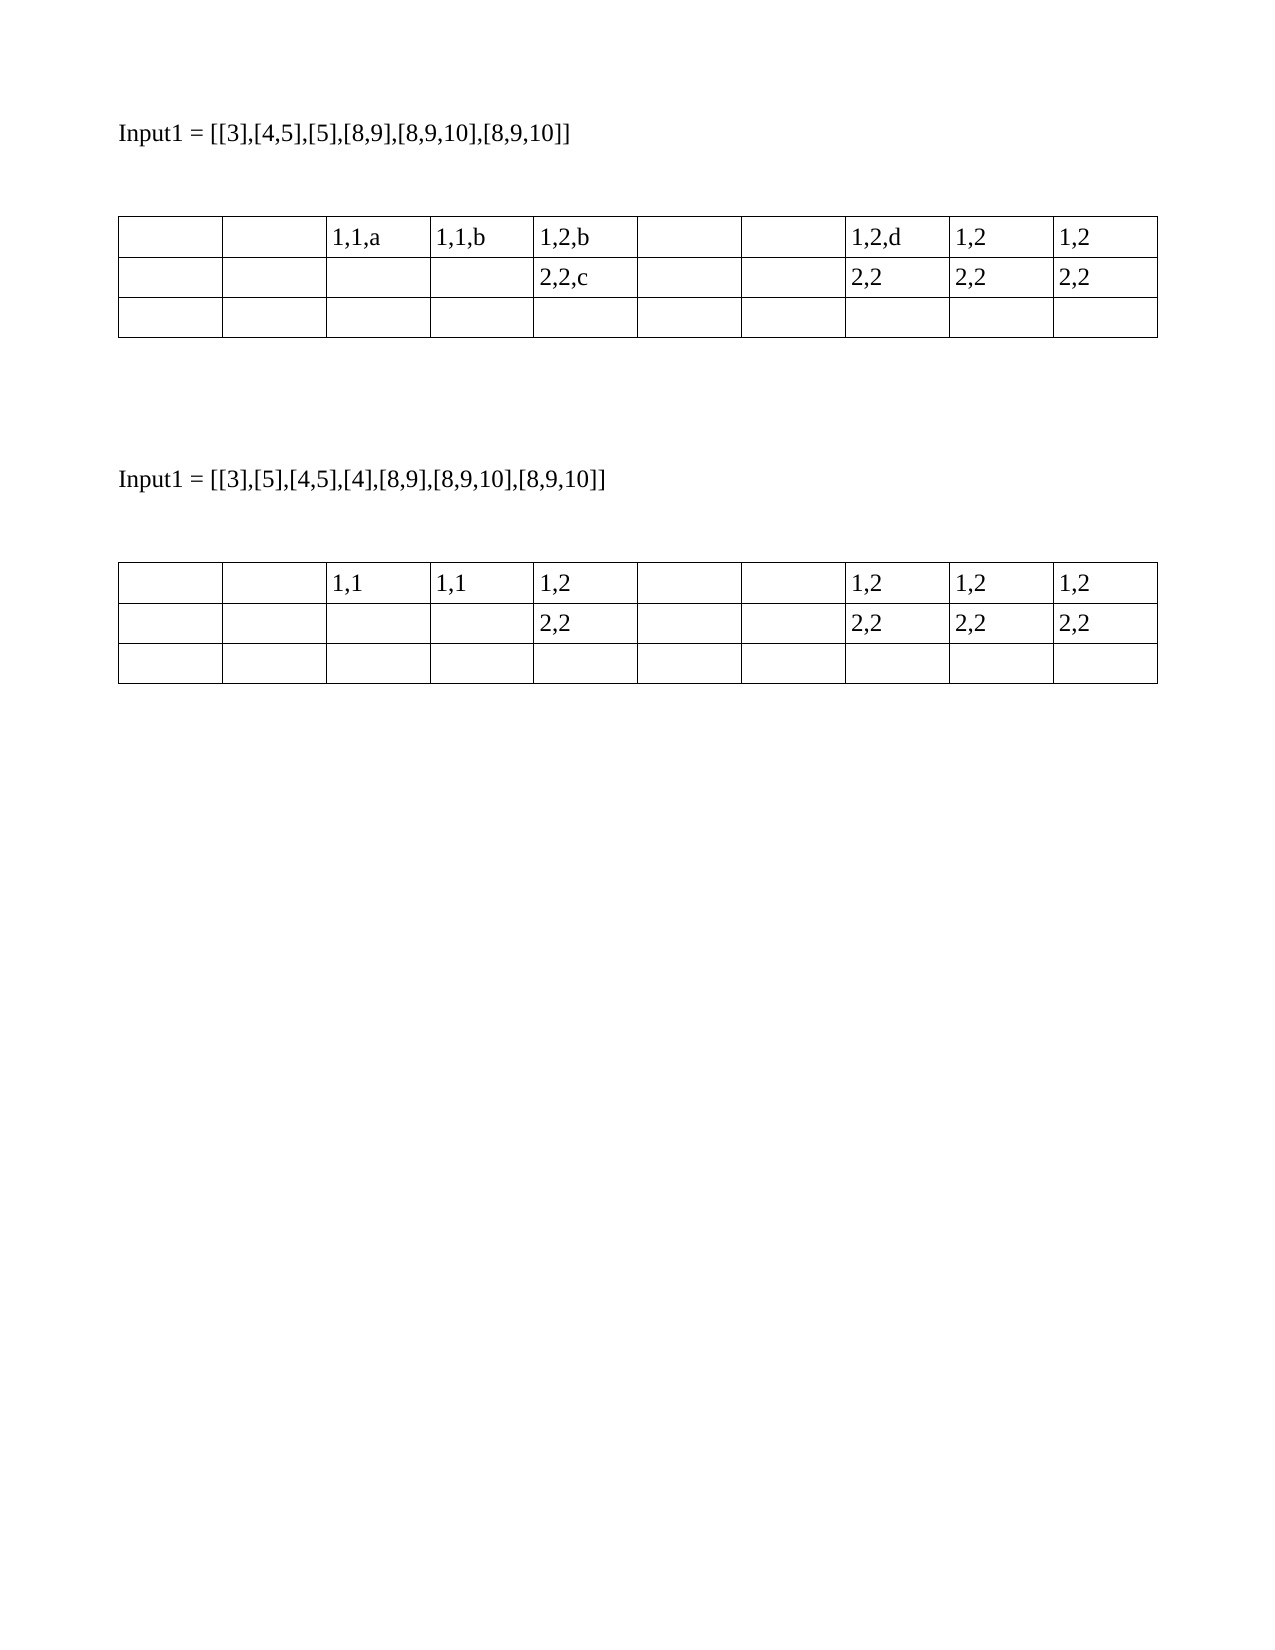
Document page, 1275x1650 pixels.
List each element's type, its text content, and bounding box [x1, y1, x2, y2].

table_cell [846, 298, 949, 337]
table_cell [223, 258, 326, 297]
table_cell [846, 644, 949, 683]
table_cell 2,2 [534, 604, 637, 643]
text Input1 = [[3],[5],[4,5],[4],[8,9],[8,9,10],[8,9,10]] [118, 464, 1157, 493]
table_cell [742, 604, 845, 643]
table_cell 2,2 [846, 258, 949, 297]
table_cell [223, 644, 326, 683]
table_cell [431, 258, 533, 297]
table_header 1,1,a [327, 217, 430, 257]
table_cell [638, 604, 741, 643]
table_cell [638, 258, 741, 297]
table_cell [742, 258, 845, 297]
table_cell [223, 604, 326, 643]
table_header 1,1,b [431, 217, 533, 257]
table_header 1,2 [846, 563, 949, 603]
table_cell [327, 258, 430, 297]
table_cell [119, 604, 222, 643]
table_cell [431, 644, 533, 683]
table_cell [638, 644, 741, 683]
table_header 1,2 [950, 563, 1053, 603]
table_header 1,2 [1054, 217, 1157, 257]
table_header 1,1 [327, 563, 430, 603]
table_cell 2,2 [950, 604, 1053, 643]
table_cell [742, 644, 845, 683]
table_cell [327, 644, 430, 683]
table_header 1,2 [534, 563, 637, 603]
table_cell [431, 604, 533, 643]
table_header [119, 217, 222, 257]
table_cell [119, 298, 222, 337]
table_cell [223, 298, 326, 337]
table_cell [1054, 644, 1157, 683]
table_cell [327, 604, 430, 643]
table_cell [119, 644, 222, 683]
table_cell 2,2,c [534, 258, 637, 297]
table_cell 2,2 [1054, 258, 1157, 297]
table_header 1,2 [950, 217, 1053, 257]
table_cell [534, 644, 637, 683]
table_header 1,2 [1054, 563, 1157, 603]
table_header [638, 217, 741, 257]
table_cell [327, 298, 430, 337]
table_header [742, 217, 845, 257]
table_cell [742, 298, 845, 337]
table_cell [1054, 298, 1157, 337]
table_cell 2,2 [1054, 604, 1157, 643]
table_header 1,1 [431, 563, 533, 603]
table_cell [431, 298, 533, 337]
table_header [119, 563, 222, 603]
table_cell 2,2 [846, 604, 949, 643]
table_cell [638, 298, 741, 337]
text Input1 = [[3],[4,5],[5],[8,9],[8,9,10],[8,9,10]] [118, 118, 1157, 147]
table_header [223, 217, 326, 257]
table_header [223, 563, 326, 603]
table_cell [950, 644, 1053, 683]
table_header 1,2,d [846, 217, 949, 257]
table_cell [950, 298, 1053, 337]
table_cell 2,2 [950, 258, 1053, 297]
table_cell [534, 298, 637, 337]
table_header [638, 563, 741, 603]
table_header 1,2,b [534, 217, 637, 257]
table_cell [119, 258, 222, 297]
table_header [742, 563, 845, 603]
